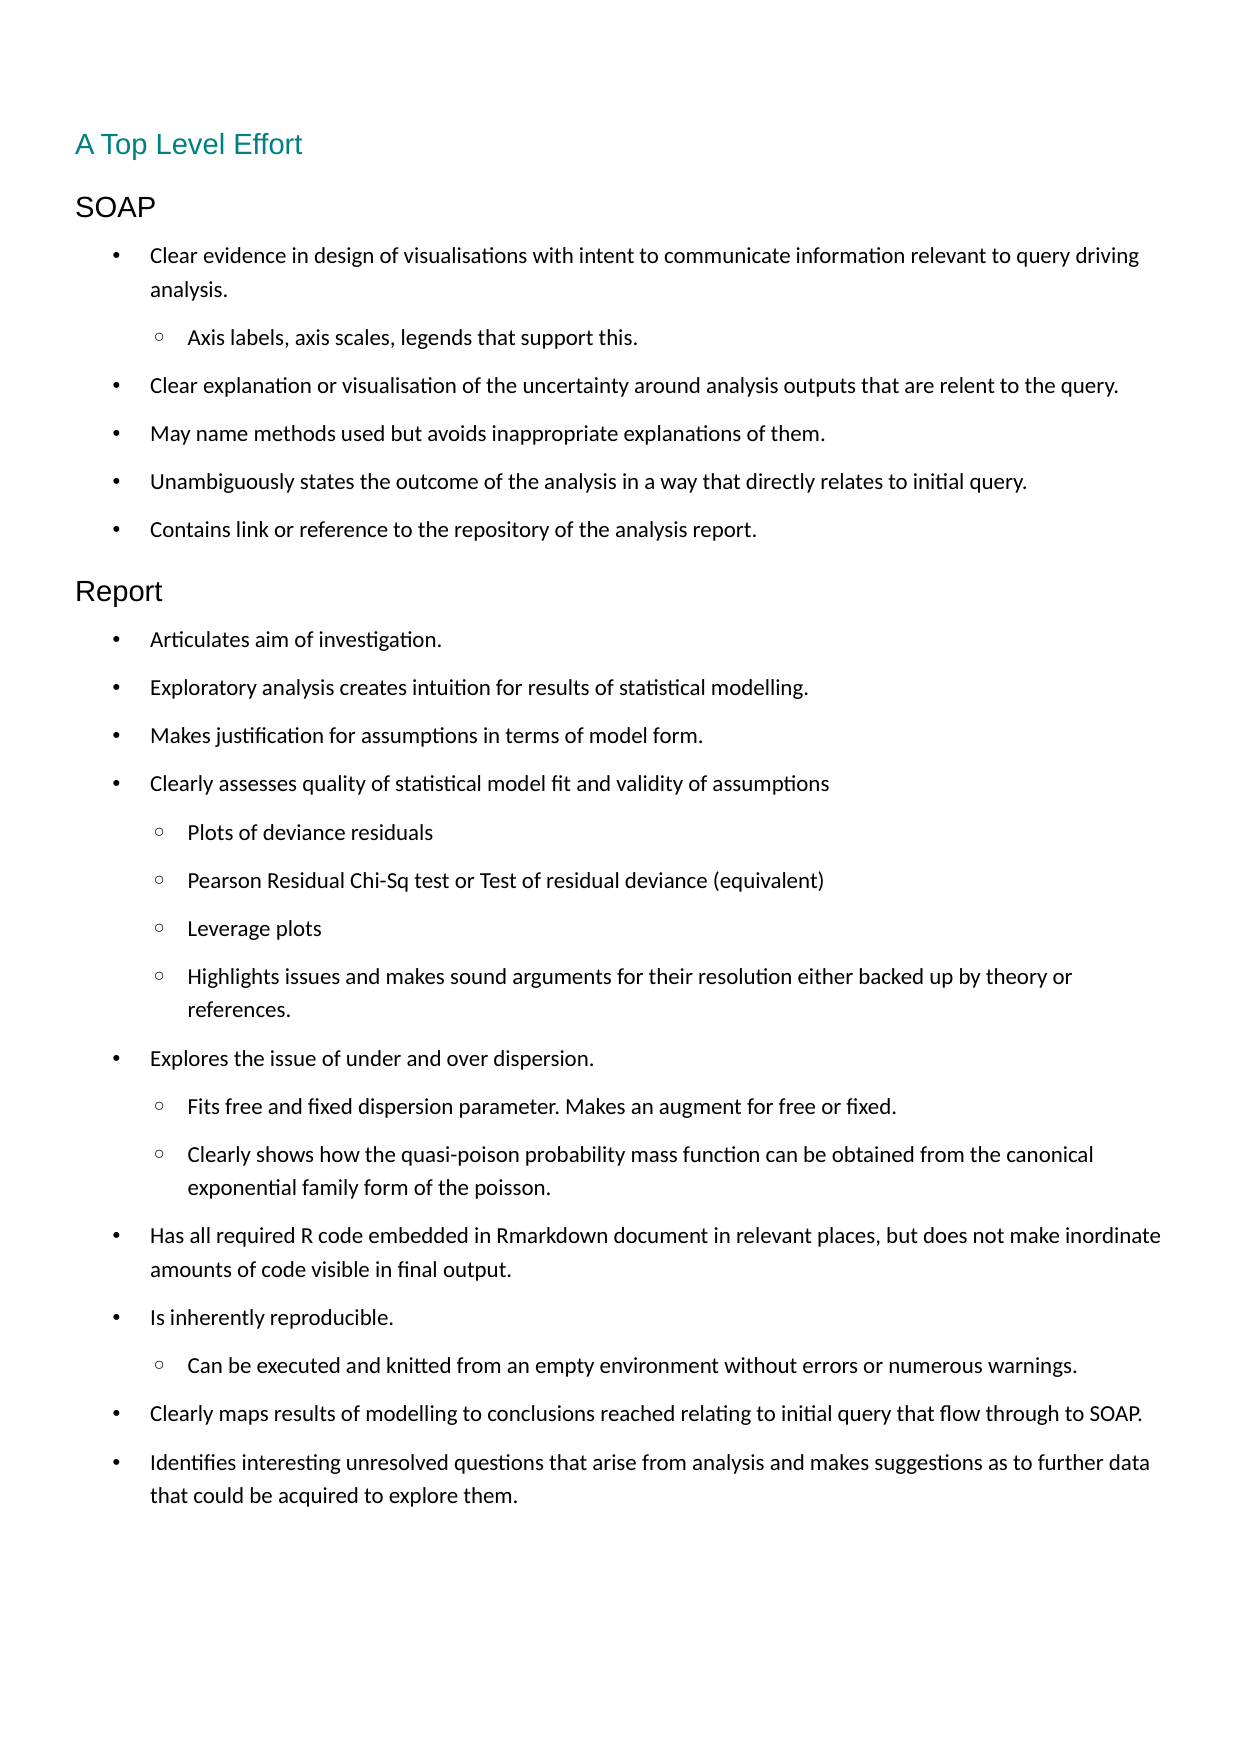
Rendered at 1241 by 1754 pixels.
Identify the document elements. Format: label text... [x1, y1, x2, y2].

list Clear explanation or visualisation of the uncertainty around analysis outputs that are relent to the query. [112, 371, 1165, 399]
list Fits free and fixed dispersion parameter. Makes an augment for free or fixed. [150, 1092, 1165, 1120]
list Leverage plots [150, 914, 1165, 942]
list Exploratory analysis creates intuition for results of statistical modelling. [112, 673, 1165, 701]
list Has all required R code embedded in Rmarkdown document in relevant places, but does not make inordinate amounts of code visible in final output. [112, 1222, 1165, 1283]
list Axis labels, axis scales, legends that support this. [150, 323, 1165, 351]
list Can be executed and knitted from an empty environment without errors or numerous warnings. [150, 1351, 1165, 1379]
list Clear evidence in design of visualisations with intent to communicate information relevant to query driving analysis. [112, 241, 1165, 303]
list May name methods used but avoids inappropriate explanations of them. [112, 419, 1165, 447]
list Contains link or reference to the repository of the analysis report. [112, 516, 1165, 543]
list Clearly shows how the quasi-poison probability mass function can be obtained from the canonical exponential family form of the poisson. [150, 1140, 1165, 1201]
list Clearly maps results of modelling to conclusions reached relating to initial query that flow through to SOAP. [112, 1399, 1165, 1427]
list Makes justification for assumptions in terms of model form. [112, 721, 1165, 749]
list Plots of deviance residuals [150, 818, 1165, 846]
subtitle Report [75, 574, 1165, 608]
subtitle A Top Level Effort [75, 127, 1165, 160]
list Is inherently reproducible. [112, 1303, 1165, 1331]
list Explores the issue of under and over dispersion. [112, 1044, 1165, 1072]
subtitle SOAP [75, 190, 1165, 224]
list Highlights issues and makes sound arguments for their resolution either backed up by theory or references. [150, 962, 1165, 1023]
list Identifies interesting unresolved questions that arise from analysis and makes suggestions as to further data that could be acquired to explore them. [112, 1448, 1165, 1509]
list Pearson Residual Chi-Sq test or Test of residual deviance (equivalent) [150, 866, 1165, 894]
list Articulates aim of investigation. [112, 625, 1165, 653]
list Unambiguously states the outcome of the analysis in a way that directly relates to initial query. [112, 467, 1165, 495]
list Clearly assesses quality of statistical model fit and validity of assumptions [112, 769, 1165, 797]
